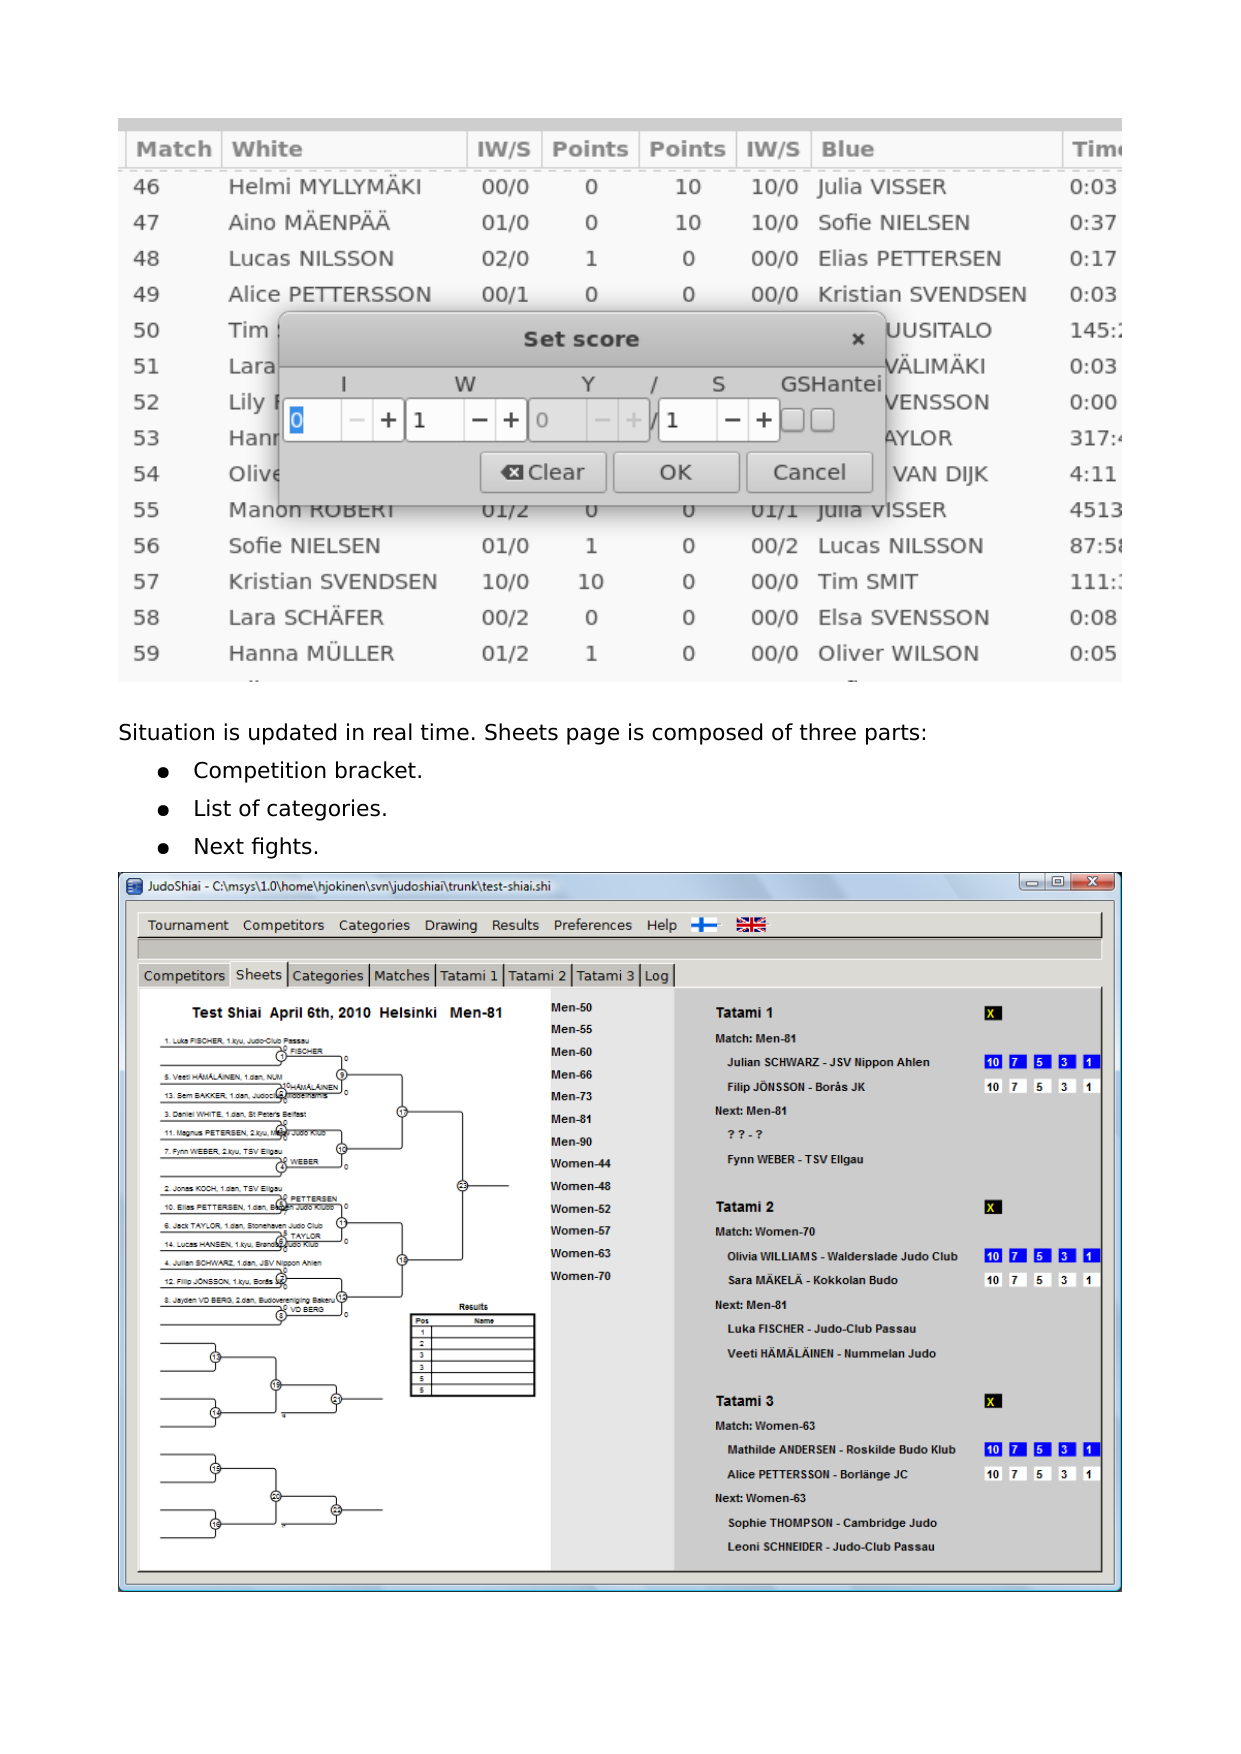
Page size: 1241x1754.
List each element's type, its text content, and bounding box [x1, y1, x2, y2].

text Situation is updated in real time. Sheets page is composed of three parts: [118, 720, 1122, 746]
list Competition bracket. [156, 758, 1122, 784]
picture [118, 118, 1122, 682]
picture [118, 872, 1122, 1592]
list Next fights. [156, 834, 1122, 860]
list List of categories. [156, 796, 1122, 822]
